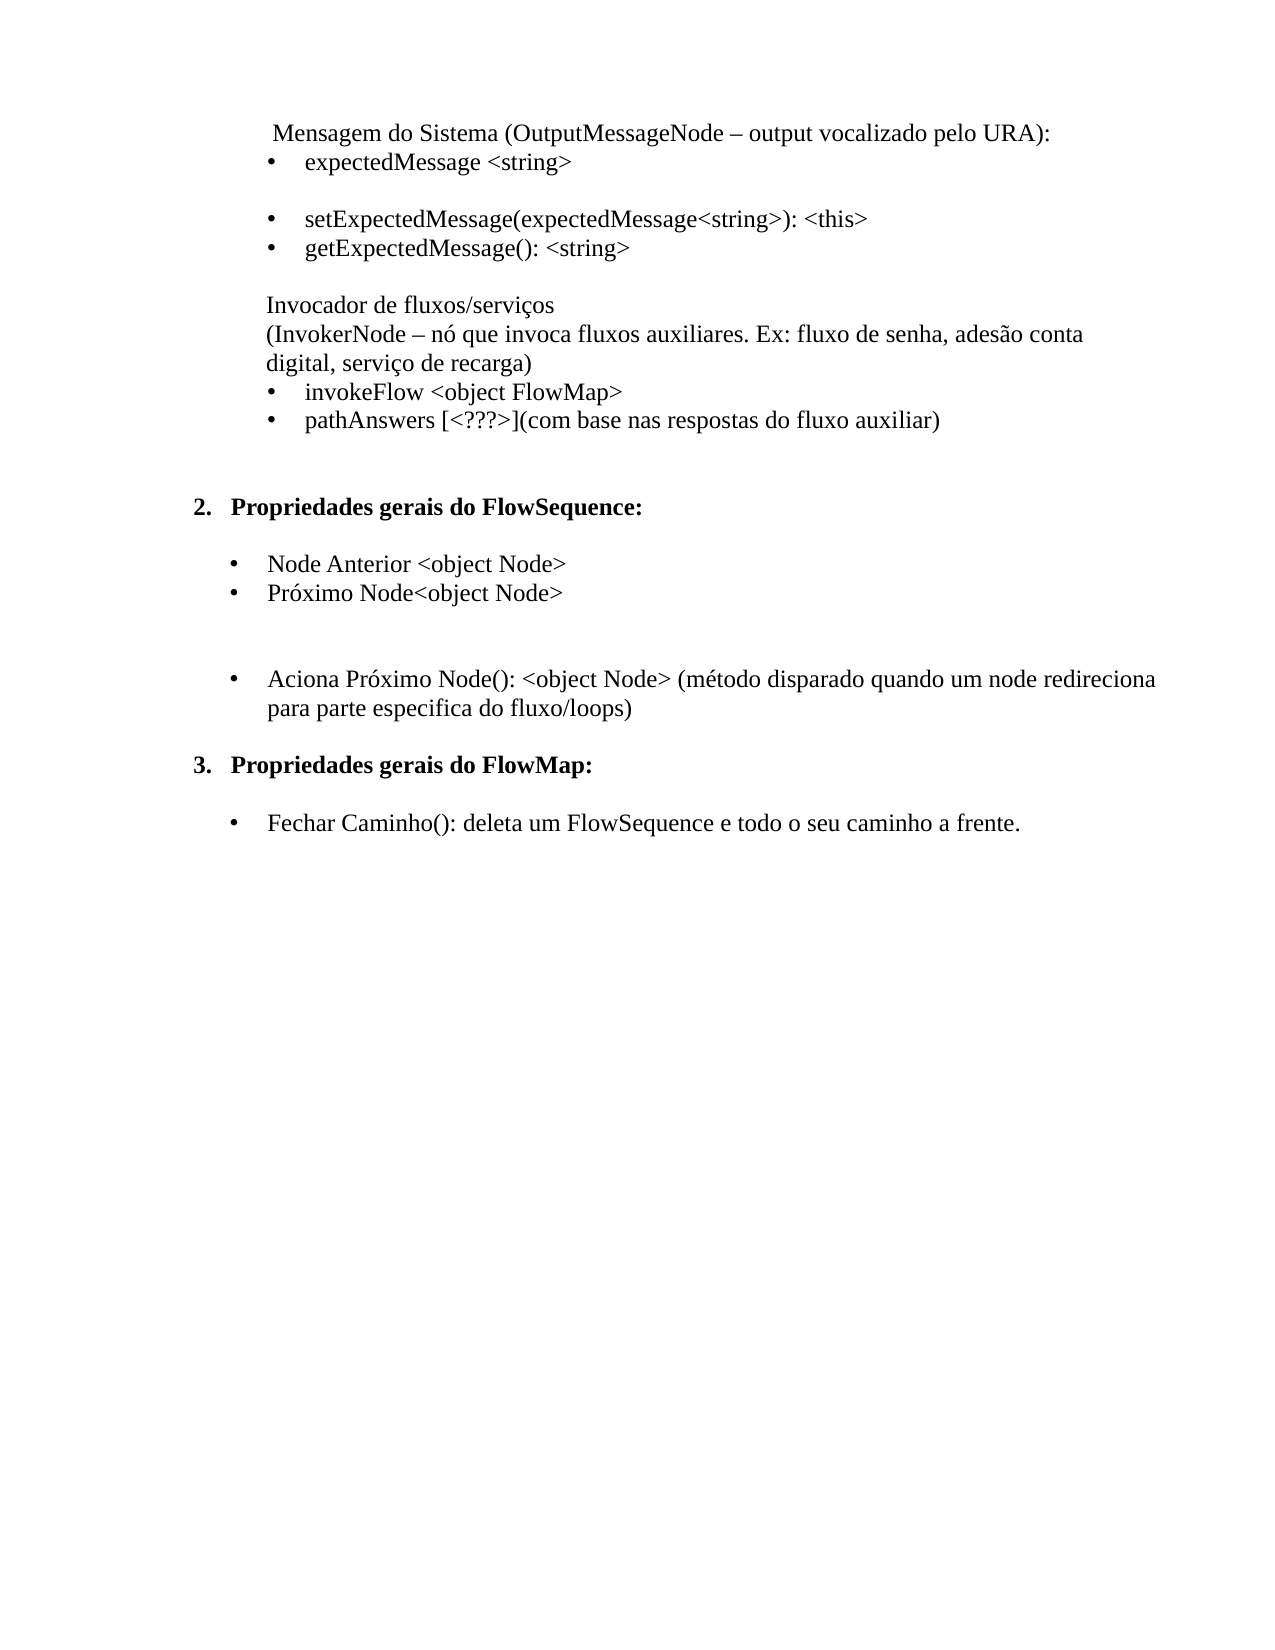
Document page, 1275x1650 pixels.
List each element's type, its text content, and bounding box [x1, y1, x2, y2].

list Aciona Próximo Node(): <object Node> (método disparado quando um node redireciona para parte especifica do fluxo/loops) [229, 664, 1157, 722]
list expectedMessage <string> [267, 147, 1157, 176]
list Node Anterior <object Node> [229, 549, 1157, 578]
list pathAnswers [<???>](com base nas respostas do fluxo auxiliar) [267, 406, 1157, 434]
list getExpectedMessage(): <string> [267, 233, 1157, 262]
text Invocador de fluxos/serviços [118, 291, 1157, 319]
list Propriedades gerais do FlowMap: [193, 751, 1157, 779]
list setExpectedMessage(expectedMessage<string>): <this> [267, 204, 1157, 233]
text (InvokerNode – nó que invoca fluxos auxiliares. Ex: fluxo de senha, adesão conta digital, serviço de recarga) [118, 319, 1157, 377]
list Propriedades gerais do FlowSequence: [193, 492, 1157, 521]
list Próximo Node<object Node> [229, 578, 1157, 607]
list Fechar Caminho(): deleta um FlowSequence e todo o seu caminho a frente. [229, 808, 1157, 837]
list invokeFlow <object FlowMap> [267, 377, 1157, 406]
text Mensagem do Sistema (OutputMessageNode – output vocalizado pelo URA): [118, 118, 1157, 147]
